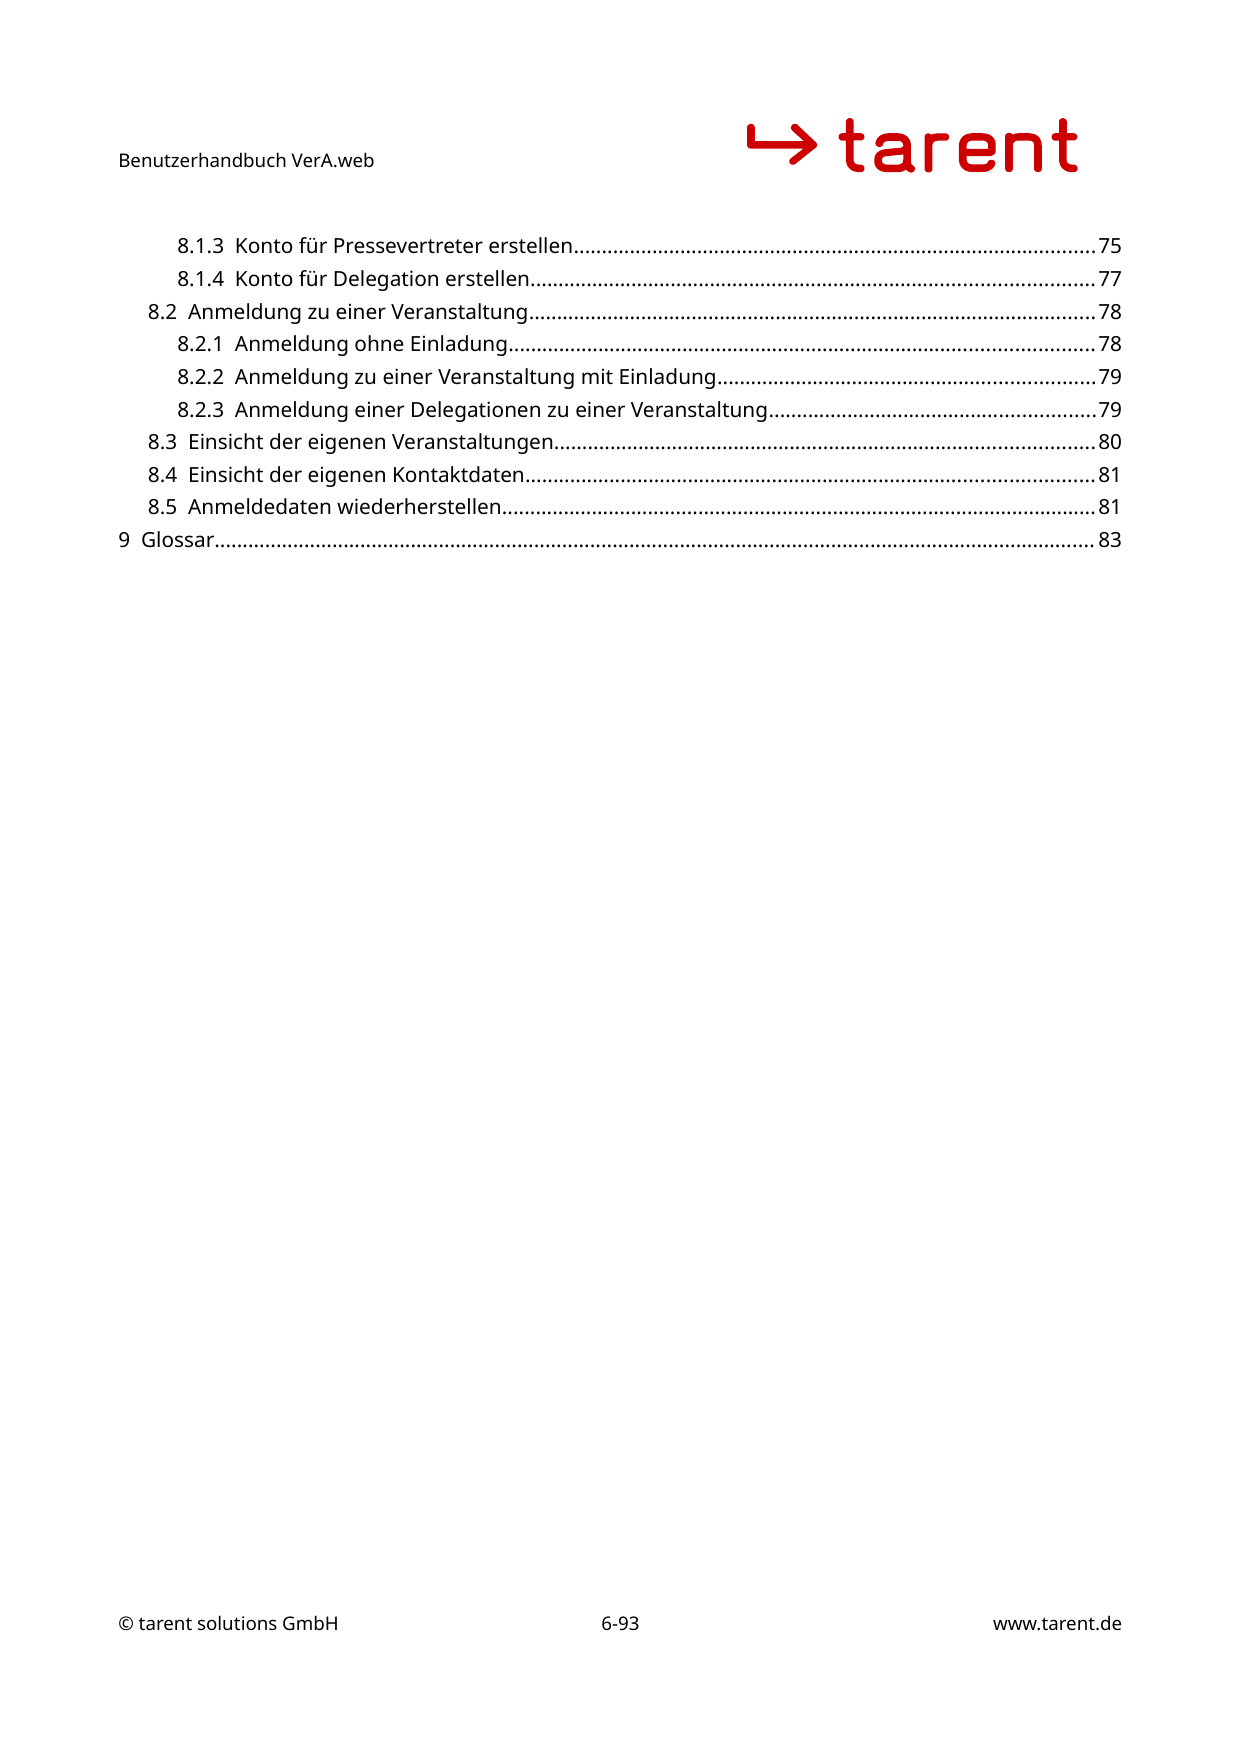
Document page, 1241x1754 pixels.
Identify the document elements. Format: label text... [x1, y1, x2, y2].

text 8.2.3 Anmeldung einer Delegationen zu einer Veranstaltung 79 [177, 395, 1122, 423]
text 8.2 Anmeldung zu einer Veranstaltung 78 [148, 297, 1122, 325]
text 8.3 Einsicht der eigenen Veranstaltungen 80 [148, 427, 1122, 456]
text 8.5 Anmeldedaten wiederherstellen 81 [148, 492, 1122, 521]
text 9 Glossar 83 [118, 525, 1122, 553]
text 8.1.3 Konto für Pressevertreter erstellen 75 [177, 232, 1122, 260]
text 8.1.4 Konto für Delegation erstellen 77 [177, 264, 1122, 293]
text 8.2.2 Anmeldung zu einer Veranstaltung mit Einladung 79 [177, 362, 1122, 391]
text 8.2.1 Anmeldung ohne Einladung 78 [177, 329, 1122, 358]
text 8.4 Einsicht der eigenen Kontaktdaten 81 [148, 460, 1122, 488]
